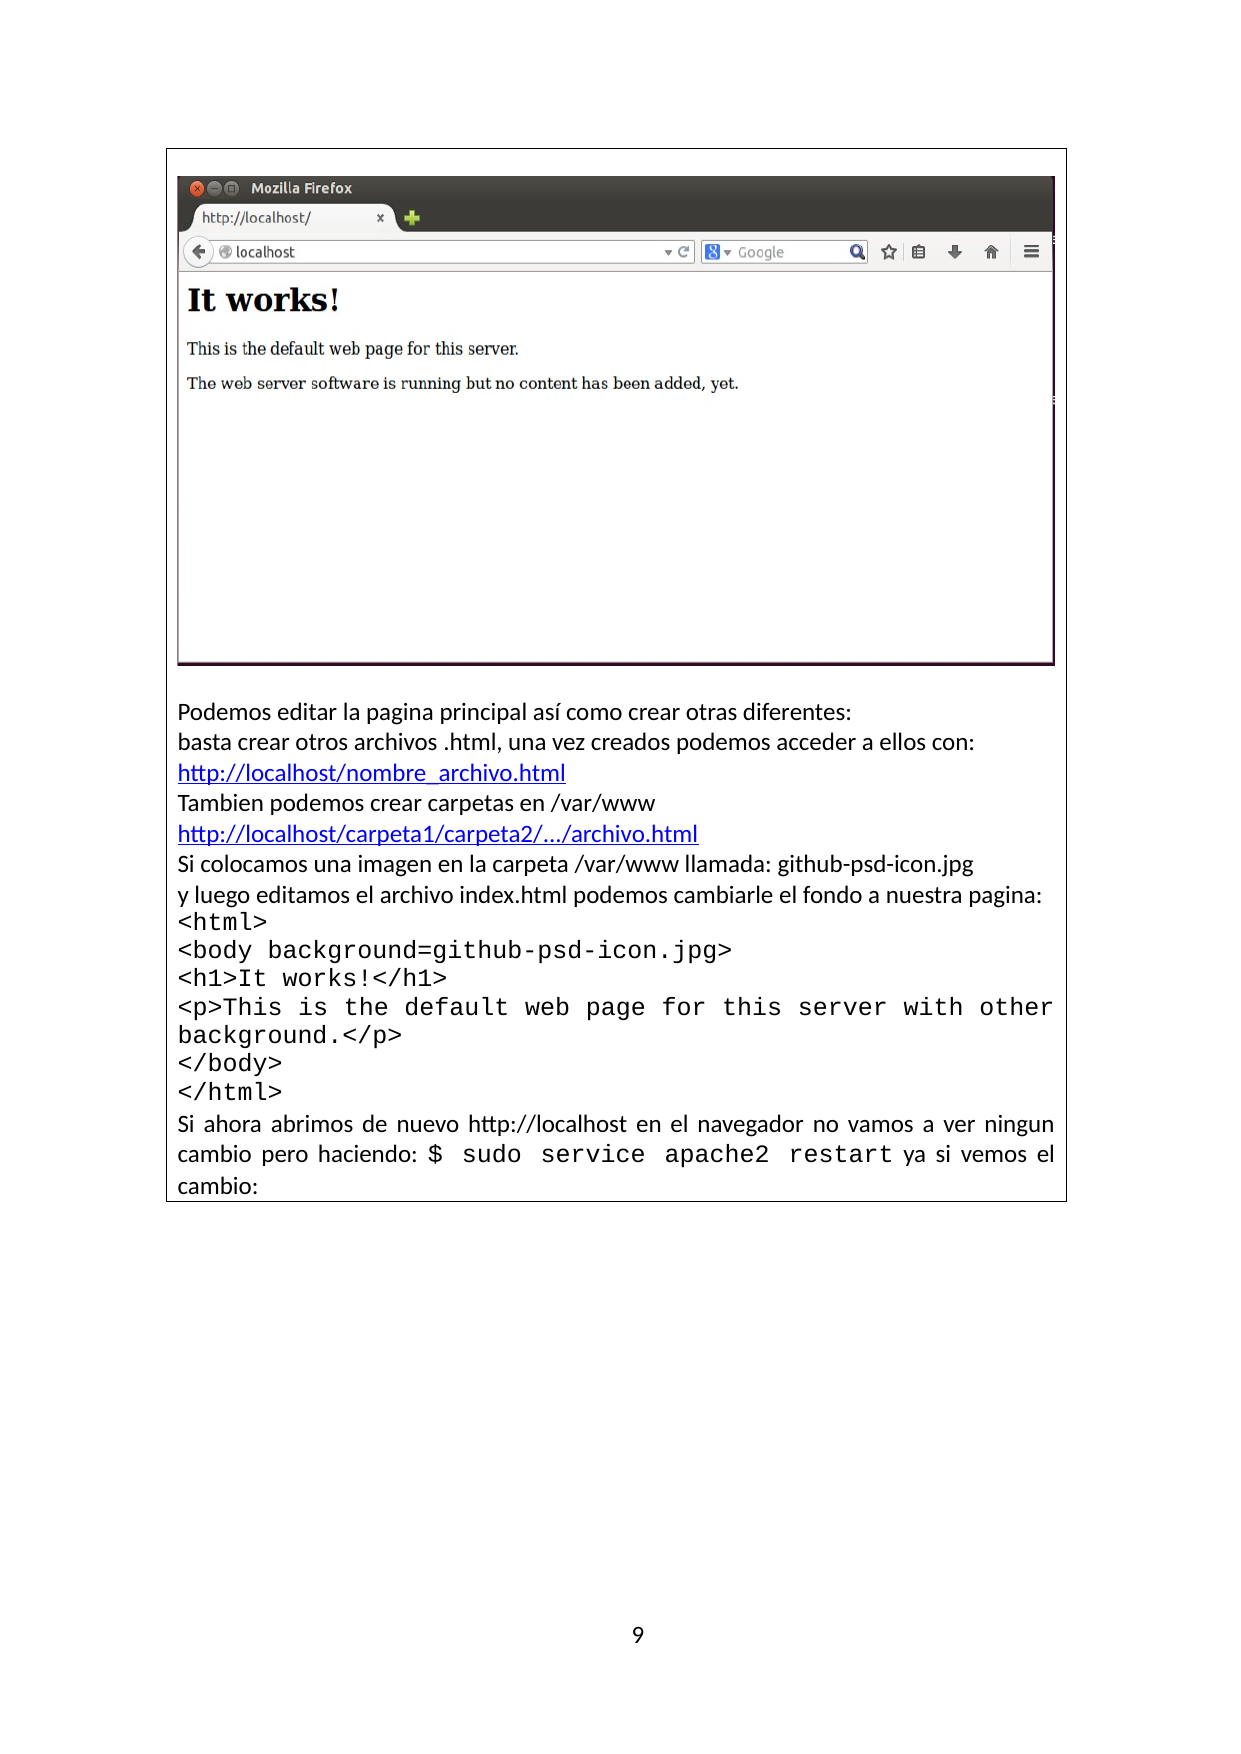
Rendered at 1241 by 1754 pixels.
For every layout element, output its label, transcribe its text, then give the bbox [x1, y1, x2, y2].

table_header Podemos editar la pagina principal así como crear otras diferentes: basta crear otros archivos .html, una vez creados podemos acceder a ellos con: http://localhost/nombre_archivo.html Tambien podemos crear carpetas en /var/www http://localhost/carpeta1/carpeta2/.../archivo.html Si colocamos una imagen en la carpeta /var/www llamada: github-psd-icon.jpg y luego editamos el archivo index.html podemos cambiarle el fondo a nuestra pagina: <html> <body background=github-psd-icon.jpg> <h1>It works!</h1> <p>This is the default web page for this server with other background.</p> </body> </html> Si ahora abrimos de nuevo http://localhost en el navegador no vamos a ver ningun cambio pero haciendo: $ sudo service apache2 restart ya si vemos el cambio: [167, 149, 1066, 1201]
picture [177, 176, 1055, 666]
